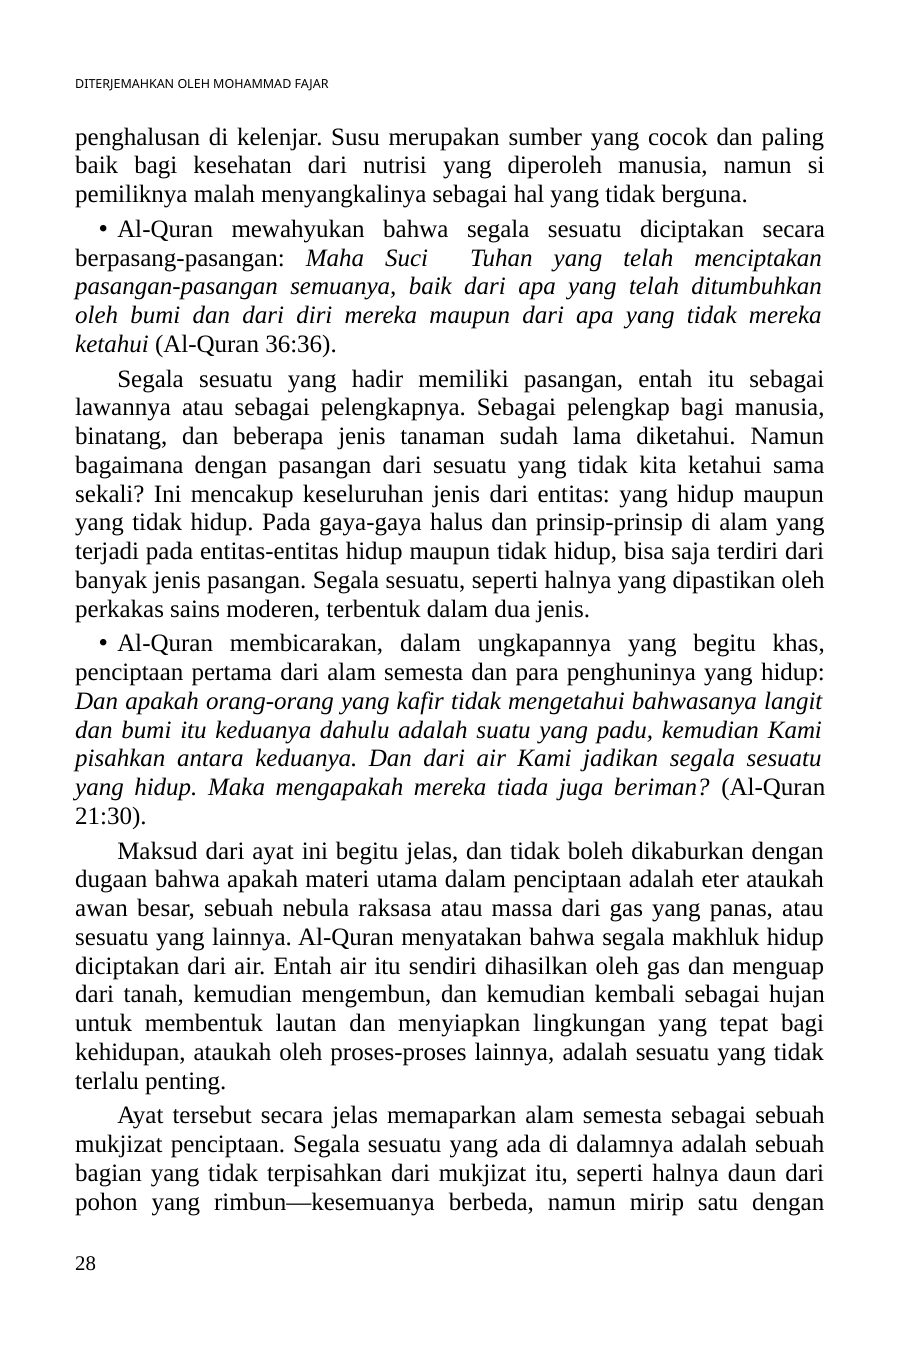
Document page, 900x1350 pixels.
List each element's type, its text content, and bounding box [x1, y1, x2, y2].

text Segala sesuatu yang hadir memiliki pasangan, entah itu sebagai lawannya atau sebagai pelengkapnya. Sebagai pelengkap bagi manusia, binatang, dan beberapa jenis tanaman sudah lama diketahui. Namun bagaimana dengan pasangan dari sesuatu yang tidak kita ketahui sama sekali? Ini mencakup keseluruhan jenis dari entitas: yang hidup maupun yang tidak hidup. Pada gaya-gaya halus dan prinsip-prinsip di alam yang terjadi pada entitas-entitas hidup maupun tidak hidup, bisa saja terdiri dari banyak jenis pasangan. Segala sesuatu, seperti halnya yang dipastikan oleh perkakas sains moderen, terbentuk dalam dua jenis. [75, 364, 825, 622]
text Maksud dari ayat ini begitu jelas, dan tidak boleh dikaburkan dengan dugaan bahwa apakah materi utama dalam penciptaan adalah eter ataukah awan besar, sebuah nebula raksasa atau massa dari gas yang panas, atau sesuatu yang lainnya. Al-Quran menyatakan bahwa segala makhluk hidup diciptakan dari air. Entah air itu sendiri dihasilkan oleh gas dan menguap dari tanah, kemudian mengembun, dan kemudian kembali sebagai hujan untuk membentuk lautan dan menyiapkan lingkungan yang tepat bagi kehidupan, ataukah oleh proses-proses lainnya, adalah sesuatu yang tidak terlalu penting. [75, 836, 825, 1094]
text Ayat tersebut secara jelas memaparkan alam semesta sebagai sebuah mukjizat penciptaan. Segala sesuatu yang ada di dalamnya adalah sebuah bagian yang tidak terpisahkan dari mukjizat itu, seperti halnya daun dari pohon yang rimbun—kesemuanya berbeda, namun mirip satu dengan [75, 1101, 825, 1216]
list Al-Quran membicarakan, dalam ungkapannya yang begitu khas, penciptaan pertama dari alam semesta dan para penghuninya yang hidup: Dan apakah orang-orang yang kafir tidak mengetahui bahwasanya langit dan bumi itu keduanya dahulu adalah suatu yang padu, kemudian Kami pisahkan antara keduanya. Dan dari air Kami jadikan segala sesuatu yang hidup. Maka mengapakah mereka tiada juga beriman? (Al-Quran 21:30). [75, 628, 825, 830]
list Al-Quran mewahyukan bahwa segala sesuatu diciptakan secara berpasang-pasangan: Maha Suci Tuhan yang telah menciptakan pasangan-pasangan semuanya, baik dari apa yang telah ditumbuhkan oleh bumi dan dari diri mereka maupun dari apa yang tidak mereka ketahui (Al-Quran 36:36). [75, 214, 825, 358]
text penghalusan di kelenjar. Susu merupakan sumber yang cocok dan paling baik bagi kesehatan dari nutrisi yang diperoleh manusia, namun si pemiliknya malah menyangkalinya sebagai hal yang tidak berguna. [75, 122, 825, 208]
